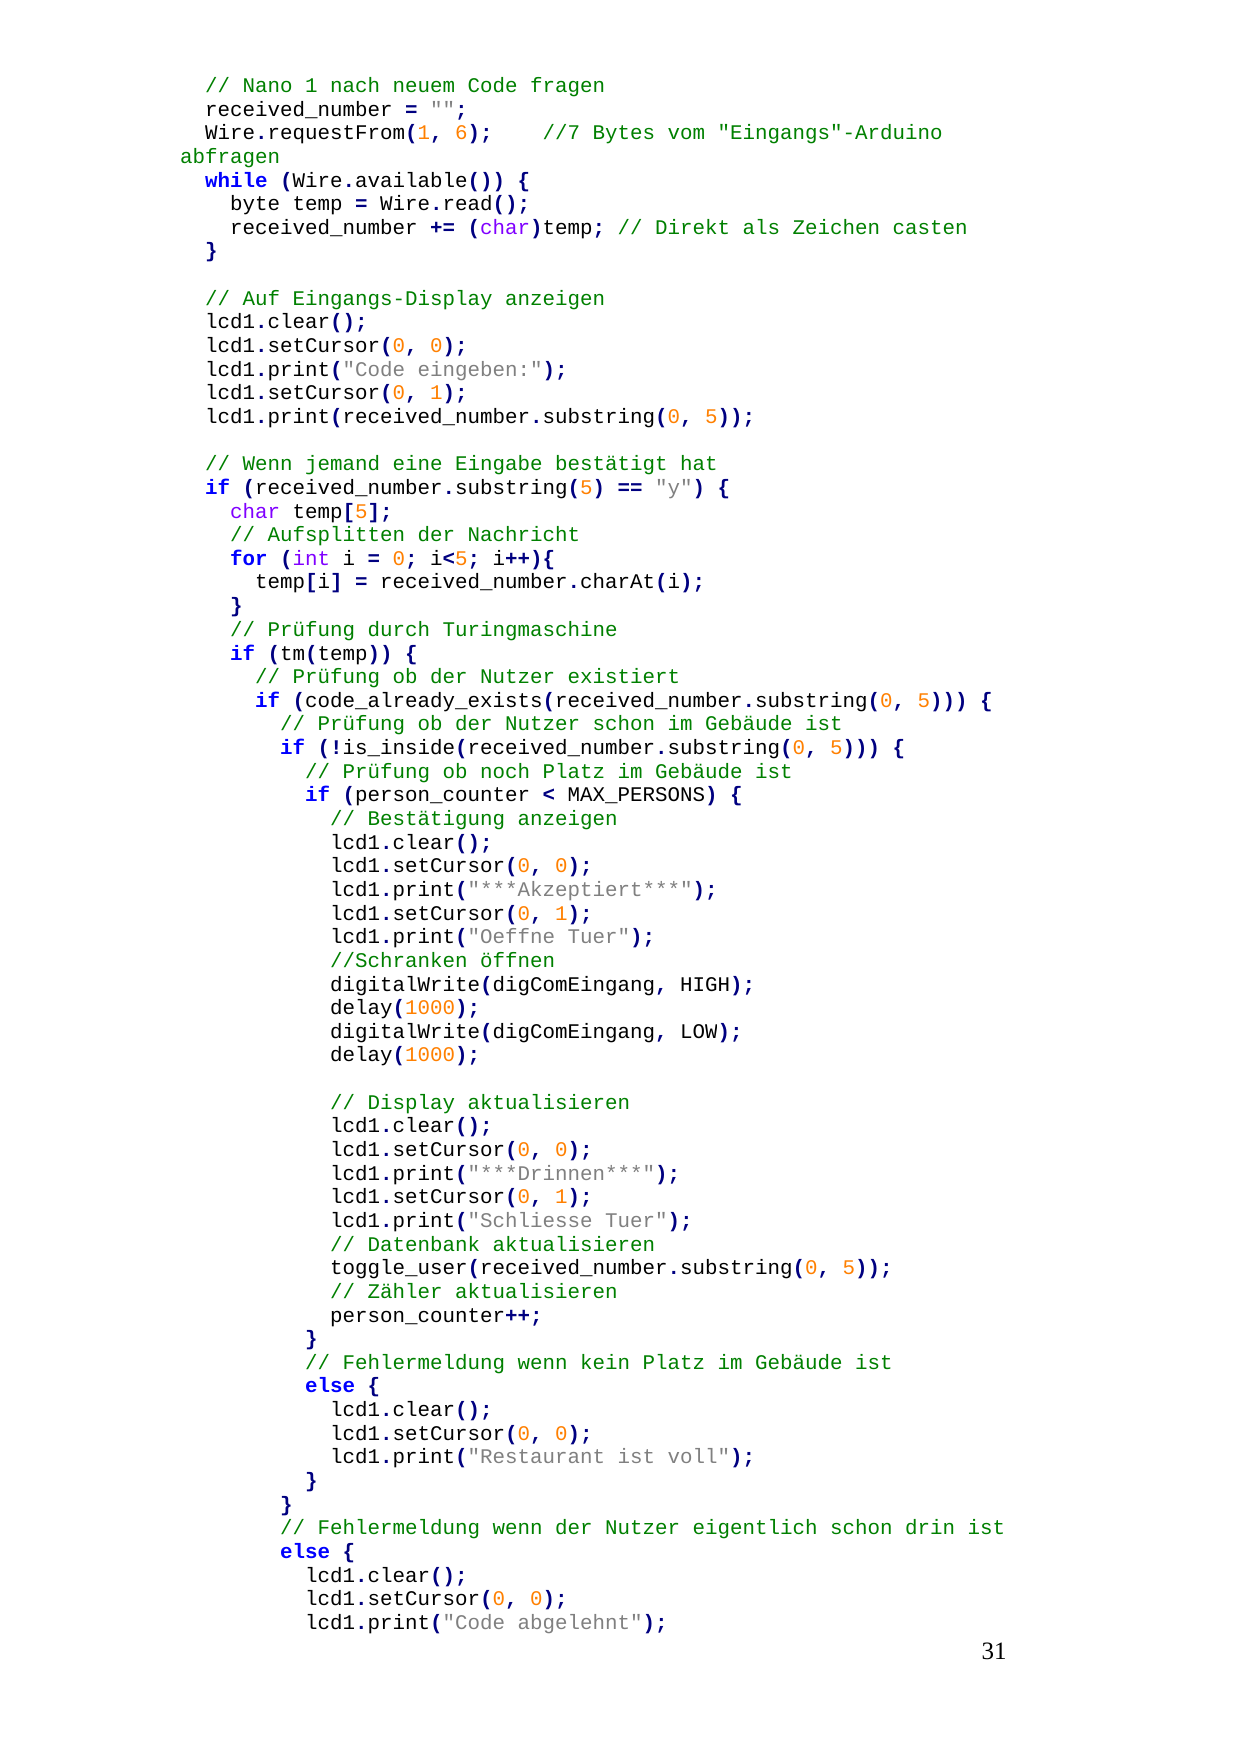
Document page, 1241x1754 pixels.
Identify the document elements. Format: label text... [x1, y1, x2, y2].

text // Prüfung ob der Nutzer schon im Gebäude ist [180, 713, 1006, 737]
text if (!is_inside(received_number.substring(0, 5))) { [180, 737, 1006, 761]
text } [180, 1470, 1006, 1494]
text delay(1000); [180, 997, 1006, 1021]
text // Zähler aktualisieren [180, 1281, 1006, 1304]
text lcd1.print("Restaurant ist voll"); [180, 1446, 1006, 1470]
text lcd1.print("***Drinnen***"); [180, 1163, 1006, 1186]
text lcd1.clear(); [180, 832, 1006, 855]
text lcd1.setCursor(0, 1); [180, 1186, 1006, 1210]
text // Datenbank aktualisieren [180, 1234, 1006, 1257]
text } [180, 1328, 1006, 1352]
text byte temp = Wire.read(); [180, 193, 1006, 217]
text char temp[5]; [180, 501, 1006, 524]
text lcd1.setCursor(0, 0); [180, 1588, 1006, 1612]
text for (int i = 0; i<5; i++){ [180, 548, 1006, 572]
text lcd1.clear(); [180, 1115, 1006, 1139]
text // Nano 1 nach neuem Code fragen [180, 75, 1006, 99]
text // Auf Eingangs-Display anzeigen [180, 288, 1006, 311]
text if (person_counter < MAX_PERSONS) { [180, 784, 1006, 808]
text digitalWrite(digComEingang, LOW); [180, 1021, 1006, 1044]
text lcd1.print("Oeffne Tuer"); [180, 926, 1006, 950]
text else { [180, 1541, 1006, 1565]
text lcd1.print("Schliesse Tuer"); [180, 1210, 1006, 1234]
text } [180, 595, 1006, 619]
text lcd1.print("Code eingeben:"); [180, 359, 1006, 382]
text // Prüfung durch Turingmaschine [180, 619, 1006, 642]
text lcd1.print("Code abgelehnt"); [180, 1612, 1006, 1636]
text lcd1.setCursor(0, 1); [180, 382, 1006, 406]
text received_number = ""; [180, 99, 1006, 122]
text digitalWrite(digComEingang, HIGH); [180, 973, 1006, 997]
text // Fehlermeldung wenn kein Platz im Gebäude ist [180, 1352, 1006, 1376]
text lcd1.setCursor(0, 0); [180, 1139, 1006, 1163]
text lcd1.clear(); [180, 1399, 1006, 1423]
text if (received_number.substring(5) == "y") { [180, 477, 1006, 501]
text //Schranken öffnen [180, 950, 1006, 973]
text } [180, 241, 1006, 264]
text // Prüfung ob noch Platz im Gebäude ist [180, 761, 1006, 784]
text person_counter++; [180, 1304, 1006, 1328]
text lcd1.setCursor(0, 0); [180, 335, 1006, 359]
text lcd1.setCursor(0, 1); [180, 903, 1006, 926]
text // Bestätigung anzeigen [180, 808, 1006, 832]
text delay(1000); [180, 1044, 1006, 1068]
text } [180, 1494, 1006, 1517]
text lcd1.setCursor(0, 0); [180, 855, 1006, 879]
text lcd1.print(received_number.substring(0, 5)); [180, 406, 1006, 430]
text Wire.requestFrom(1, 6); //7 Bytes vom "Eingangs"-Arduino abfragen [180, 122, 1006, 169]
text else { [180, 1376, 1006, 1399]
text toggle_user(received_number.substring(0, 5)); [180, 1257, 1006, 1281]
text // Aufsplitten der Nachricht [180, 524, 1006, 548]
text if (tm(temp)) { [180, 642, 1006, 666]
text lcd1.clear(); [180, 311, 1006, 335]
text lcd1.setCursor(0, 0); [180, 1423, 1006, 1446]
text // Wenn jemand eine Eingabe bestätigt hat [180, 453, 1006, 477]
text // Fehlermeldung wenn der Nutzer eigentlich schon drin ist [180, 1517, 1006, 1541]
text while (Wire.available()) { [180, 169, 1006, 193]
text lcd1.clear(); [180, 1565, 1006, 1588]
text received_number += (char)temp; // Direkt als Zeichen casten [180, 217, 1006, 241]
text if (code_already_exists(received_number.substring(0, 5))) { [180, 690, 1006, 713]
text lcd1.print("***Akzeptiert***"); [180, 879, 1006, 903]
text // Prüfung ob der Nutzer existiert [180, 666, 1006, 690]
text temp[i] = received_number.charAt(i); [180, 572, 1006, 595]
text // Display aktualisieren [180, 1092, 1006, 1115]
